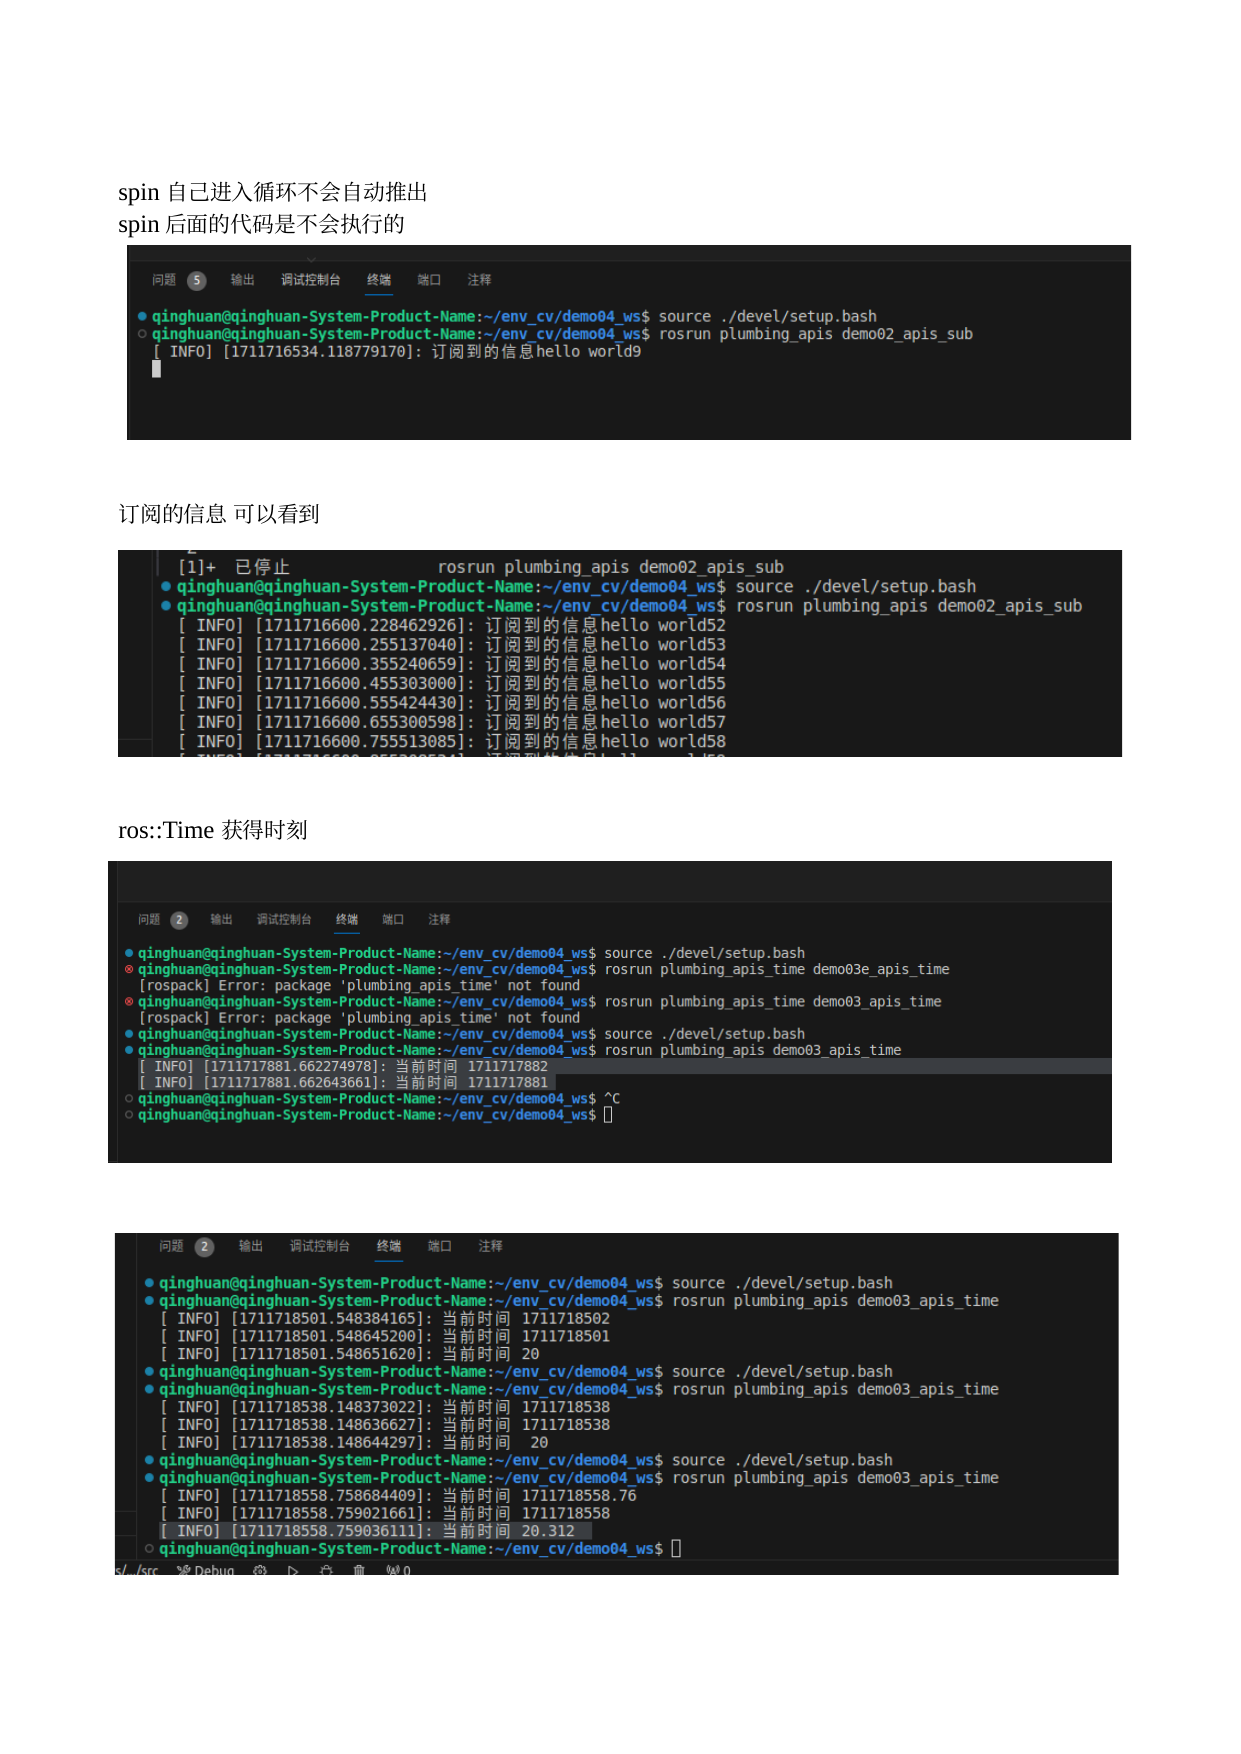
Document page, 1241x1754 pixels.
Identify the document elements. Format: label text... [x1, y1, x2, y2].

text 订阅的信息 可以看到 [118, 497, 1122, 529]
text spin 自己进入循环不会自动推出 [118, 176, 1122, 207]
text spin后面的代码是不会执行的 [118, 207, 1122, 238]
picture [118, 550, 1123, 757]
text ros::Time 获得时刻 [118, 814, 1122, 845]
picture [108, 861, 1112, 1163]
picture [114, 1233, 1119, 1575]
picture [127, 245, 1132, 440]
